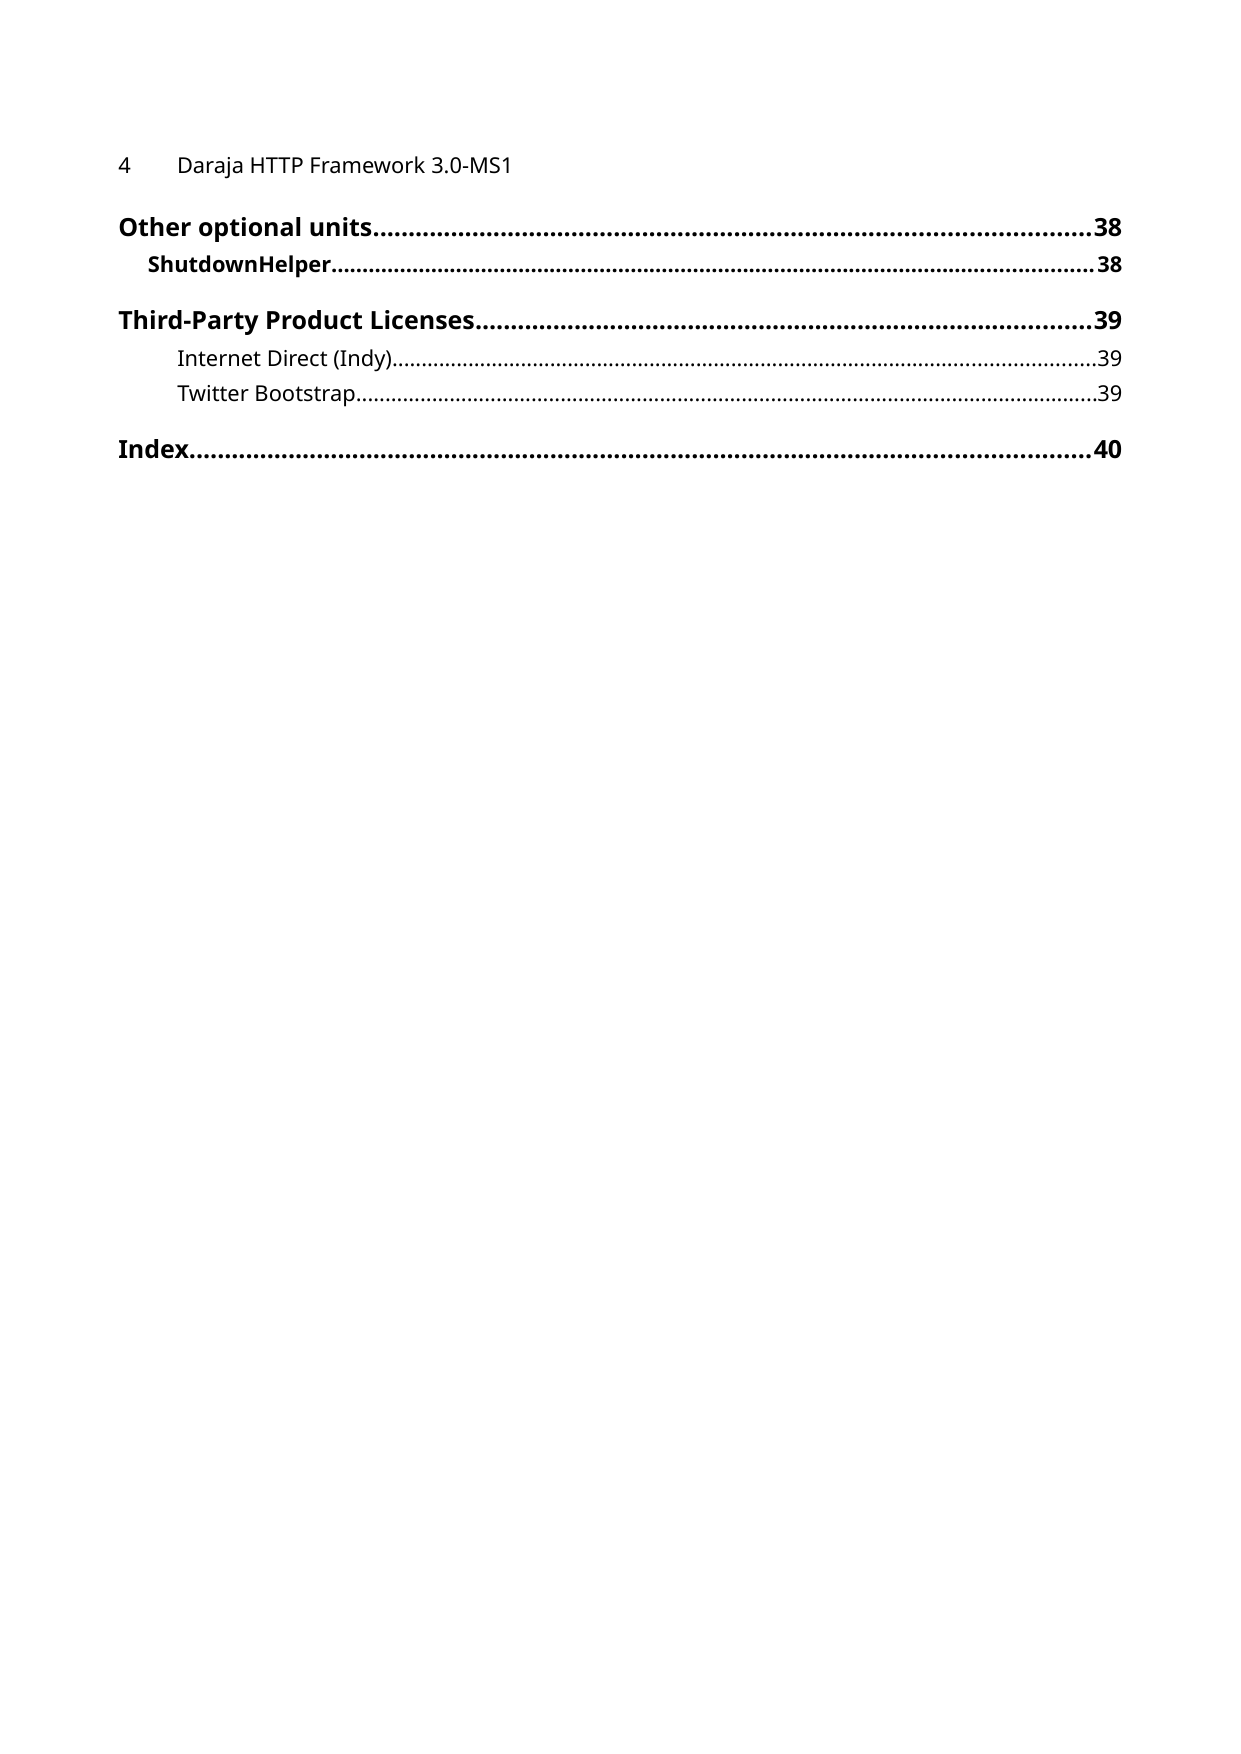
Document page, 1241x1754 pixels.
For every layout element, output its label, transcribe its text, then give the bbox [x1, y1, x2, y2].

text Twitter Bootstrap 39 [177, 378, 1122, 408]
text ShutdownHelper 38 [148, 249, 1122, 279]
text Other optional units 38 [118, 209, 1122, 243]
text Internet Direct (Indy) 39 [177, 343, 1122, 372]
text Index 40 [118, 432, 1122, 466]
text Third-Party Product Licenses 39 [118, 303, 1122, 337]
